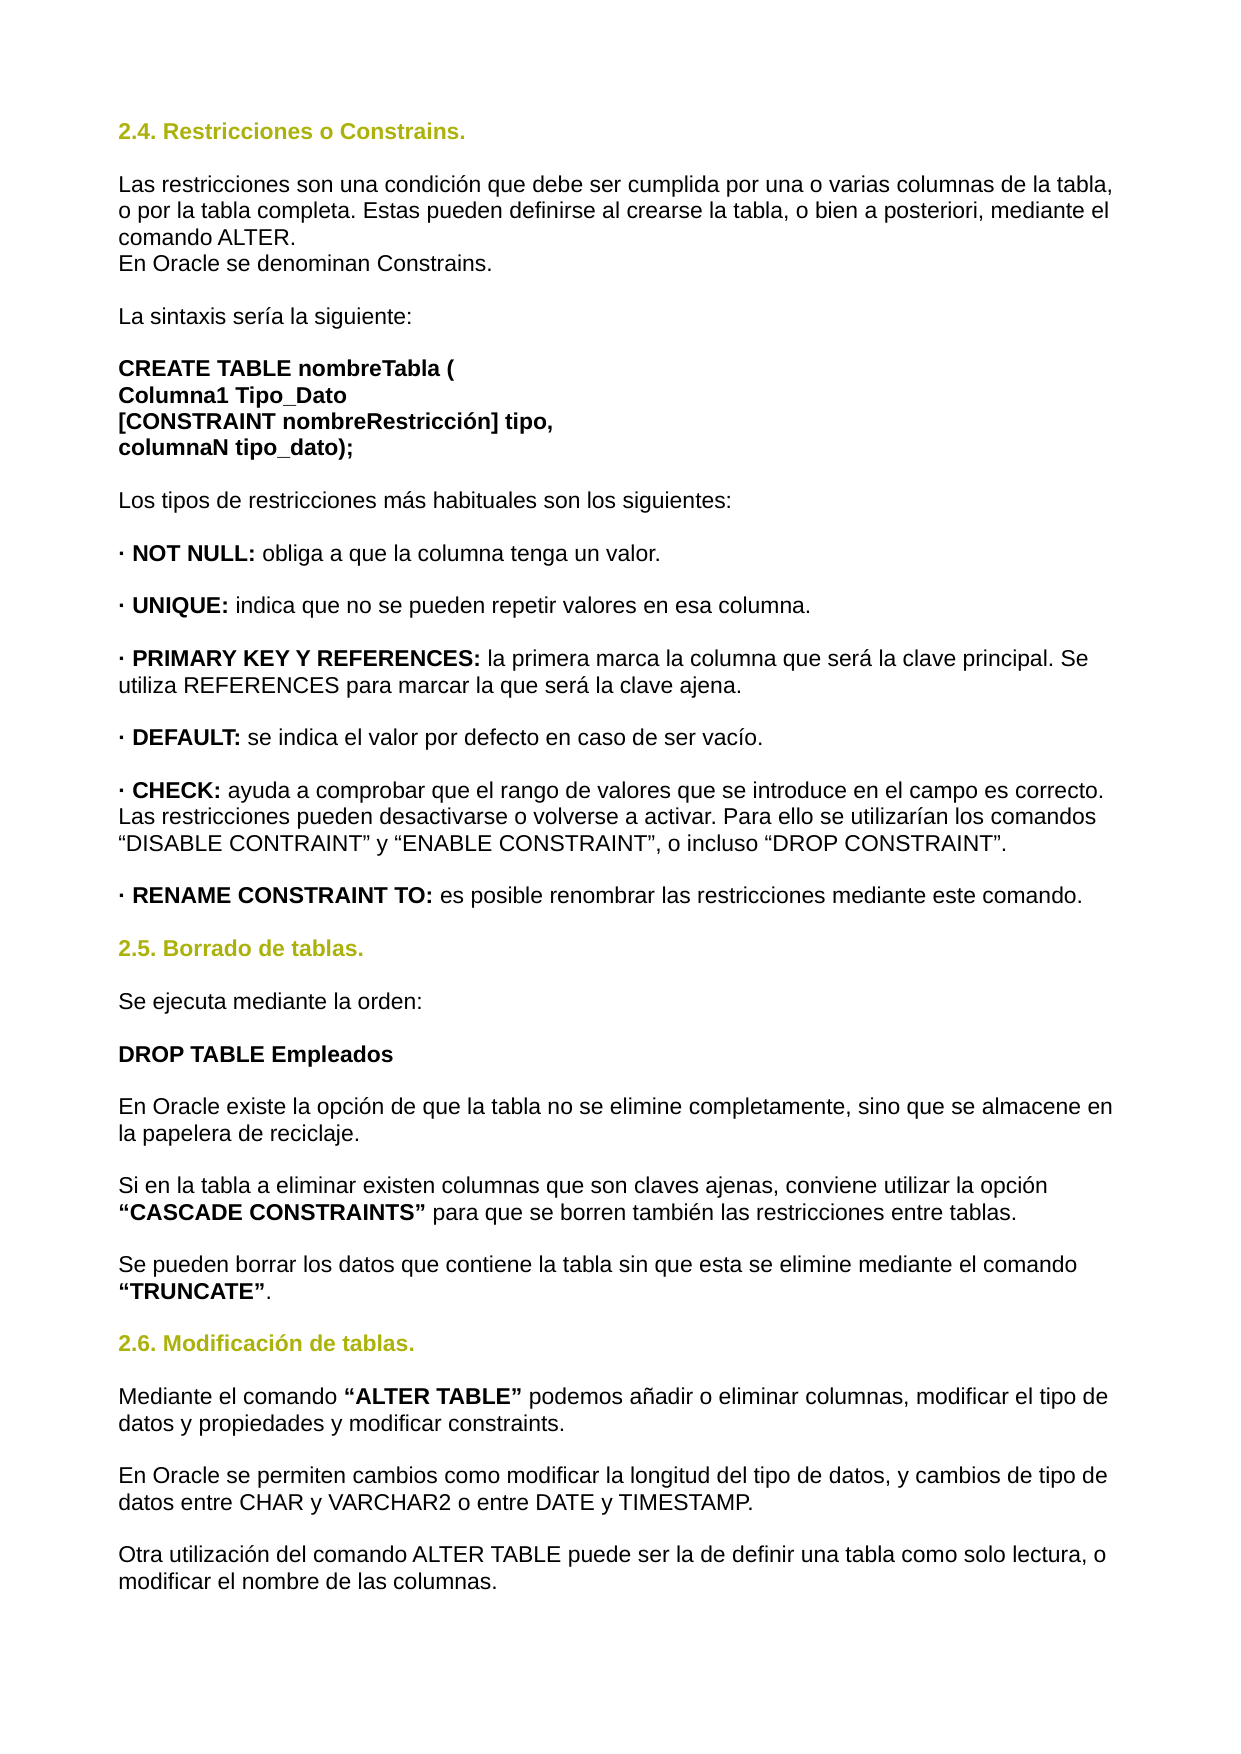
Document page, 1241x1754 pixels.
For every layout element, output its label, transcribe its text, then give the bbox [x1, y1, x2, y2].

text · NOT NULL: obliga a que la columna tenga un valor. [118, 540, 1122, 566]
text Se pueden borrar los datos que contiene la tabla sin que esta se elimine mediante el comando “TRUNCATE”. [118, 1251, 1122, 1304]
text Se ejecuta mediante la orden: [118, 988, 1122, 1014]
text En Oracle se denominan Constrains. [118, 250, 1122, 276]
text · DEFAULT: se indica el valor por defecto en caso de ser vacío. [118, 724, 1122, 751]
text · RENAME CONSTRAINT TO: es posible renombrar las restricciones mediante este comando. [118, 882, 1122, 909]
text · UNIQUE: indica que no se pueden repetir valores en esa columna. [118, 592, 1122, 619]
text · CHECK: ayuda a comprobar que el rango de valores que se introduce en el campo es correcto. Las restricciones pueden desactivarse o volverse a activar. Para ello se utilizarían los comandos “DISABLE CONTRAINT” y “ENABLE CONSTRAINT”, o incluso “DROP CONSTRAINT”. [118, 777, 1122, 856]
text 2.4. Restricciones o Constrains. [118, 118, 1122, 144]
text La sintaxis sería la siguiente: [118, 303, 1122, 329]
text Los tipos de restricciones más habituales son los siguientes: [118, 487, 1122, 513]
text Columna1 Tipo_Dato [118, 382, 1122, 408]
text 2.5. Borrado de tablas. [118, 935, 1122, 961]
text [CONSTRAINT nombreRestricción] tipo, [118, 408, 1122, 434]
text columnaN tipo_dato); [118, 434, 1122, 461]
text En Oracle existe la opción de que la tabla no se elimine completamente, sino que se almacene en la papelera de reciclaje. [118, 1093, 1122, 1146]
text Otra utilización del comando ALTER TABLE puede ser la de definir una tabla como solo lectura, o modificar el nombre de las columnas. [118, 1541, 1122, 1594]
text En Oracle se permiten cambios como modificar la longitud del tipo de datos, y cambios de tipo de datos entre CHAR y VARCHAR2 o entre DATE y TIMESTAMP. [118, 1462, 1122, 1515]
text Mediante el comando “ALTER TABLE” podemos añadir o eliminar columnas, modificar el tipo de datos y propiedades y modificar constraints. [118, 1383, 1122, 1436]
text · PRIMARY KEY Y REFERENCES: la primera marca la columna que será la clave principal. Se utiliza REFERENCES para marcar la que será la clave ajena. [118, 645, 1122, 698]
text DROP TABLE Empleados [118, 1041, 1122, 1067]
text Las restricciones son una condición que debe ser cumplida por una o varias columnas de la tabla, o por la tabla completa. Estas pueden definirse al crearse la tabla, o bien a posteriori, mediante el comando ALTER. [118, 171, 1122, 250]
text 2.6. Modificación de tablas. [118, 1330, 1122, 1357]
text CREATE TABLE nombreTabla ( [118, 355, 1122, 382]
text Si en la tabla a eliminar existen columnas que son claves ajenas, conviene utilizar la opción “CASCADE CONSTRAINTS” para que se borren también las restricciones entre tablas. [118, 1172, 1122, 1225]
